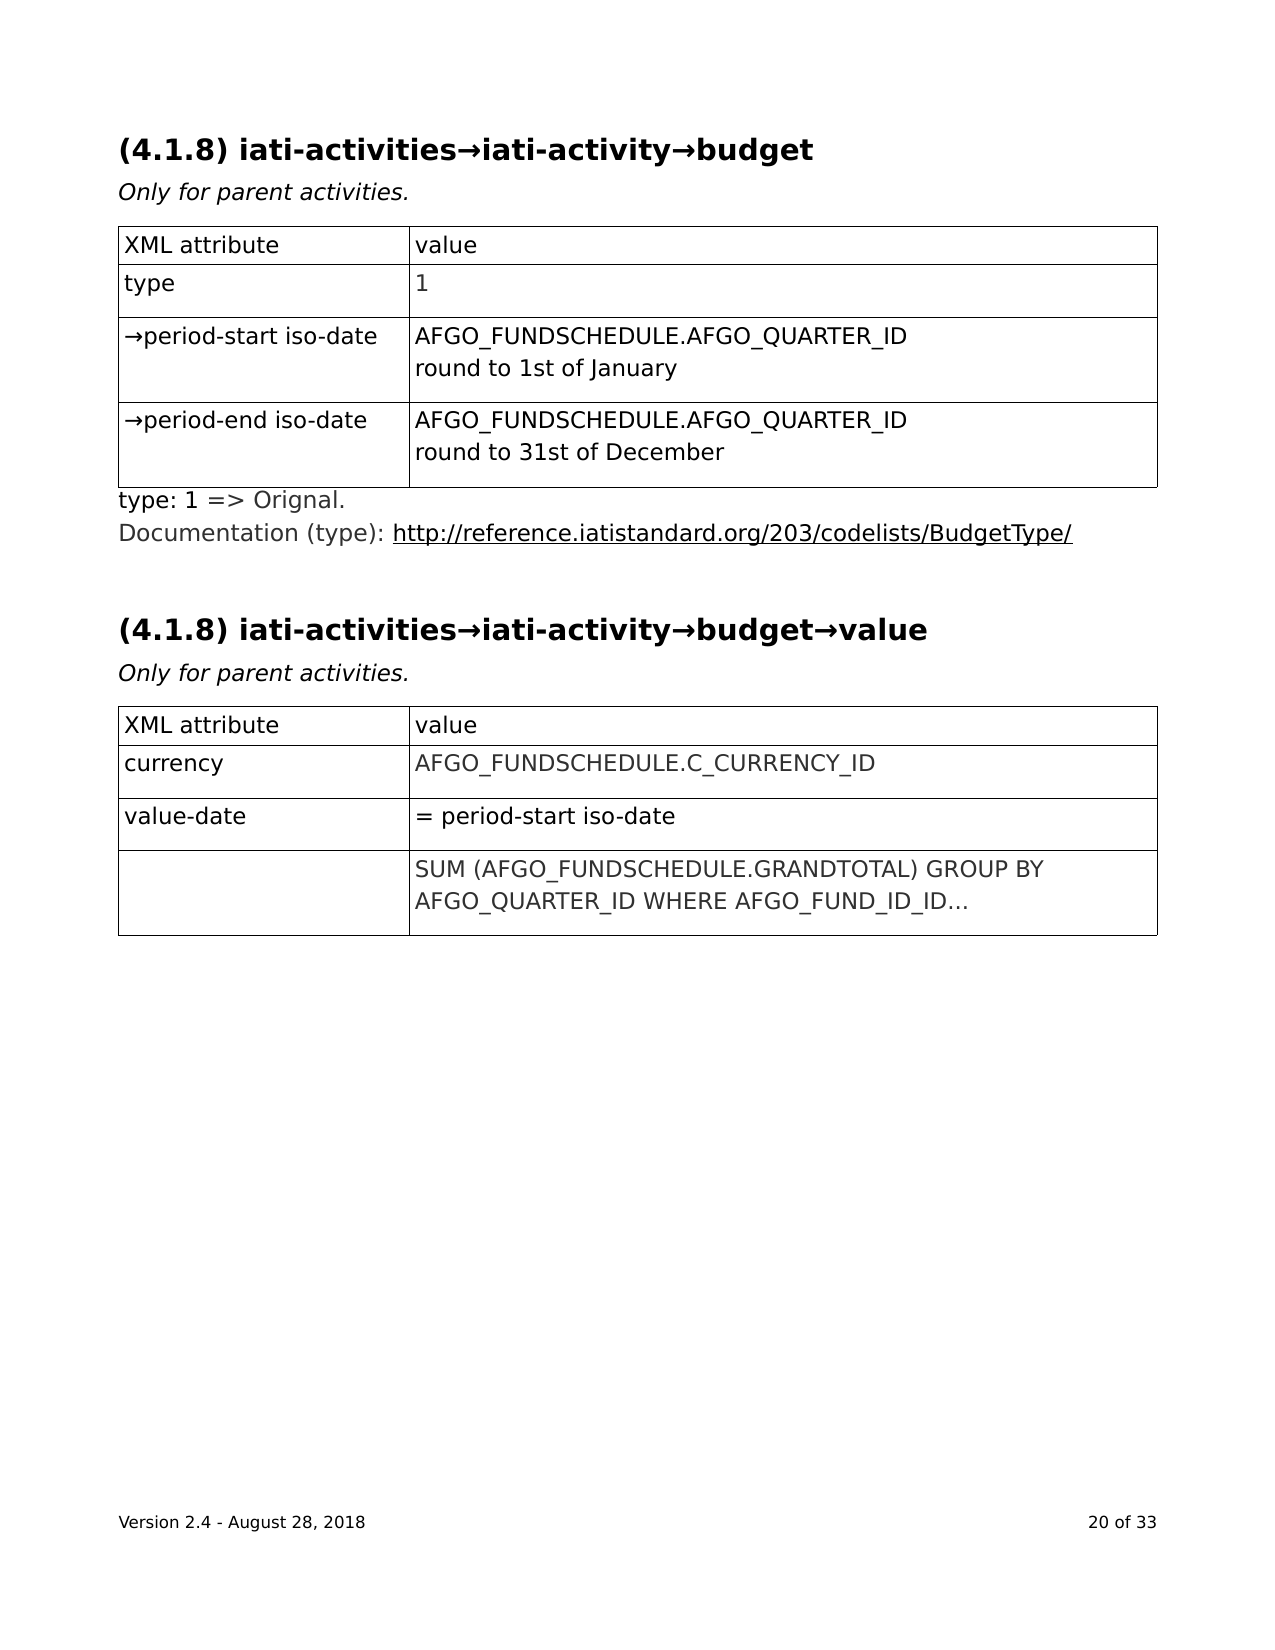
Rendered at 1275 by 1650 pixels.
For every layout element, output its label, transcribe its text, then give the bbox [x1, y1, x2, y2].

table_cell AFGO_FUNDSCHEDULE.AFGO_QUARTER_ID round to 1st of January [410, 318, 1157, 402]
subtitle (4.1.8) iati-activities→iati-activity→budget [118, 133, 1157, 167]
table_cell SUM (AFGO_FUNDSCHEDULE.GRANDTOTAL) GROUP BY AFGO_QUARTER_ID WHERE AFGO_FUND_ID_ID... [410, 851, 1157, 935]
table_cell AFGO_FUNDSCHEDULE.C_CURRENCY_ID [410, 746, 1157, 797]
table_cell [119, 851, 409, 935]
table_cell = period-start iso-date [410, 799, 1157, 850]
table_header XML attribute [119, 707, 409, 745]
table_cell →period-end iso-date [119, 403, 409, 487]
subtitle (4.1.8) iati-activities→iati-activity→budget→value [118, 613, 1157, 647]
table_cell →period-start iso-date [119, 318, 409, 402]
text Only for parent activities. [118, 179, 1157, 206]
text type: 1 => Orignal. Documentation (type): http://reference.iatistandard.org/203/codelists/BudgetType/ [118, 488, 1157, 547]
table_cell 1 [410, 265, 1157, 317]
table_header XML attribute [119, 227, 409, 264]
table_cell type [119, 265, 409, 317]
table_cell currency [119, 746, 409, 797]
table_cell AFGO_FUNDSCHEDULE.AFGO_QUARTER_ID round to 31st of December [410, 403, 1157, 487]
text Only for parent activities. [118, 660, 1157, 687]
table_cell value-date [119, 799, 409, 850]
table_header value [410, 227, 1157, 264]
table_header value [410, 707, 1157, 745]
